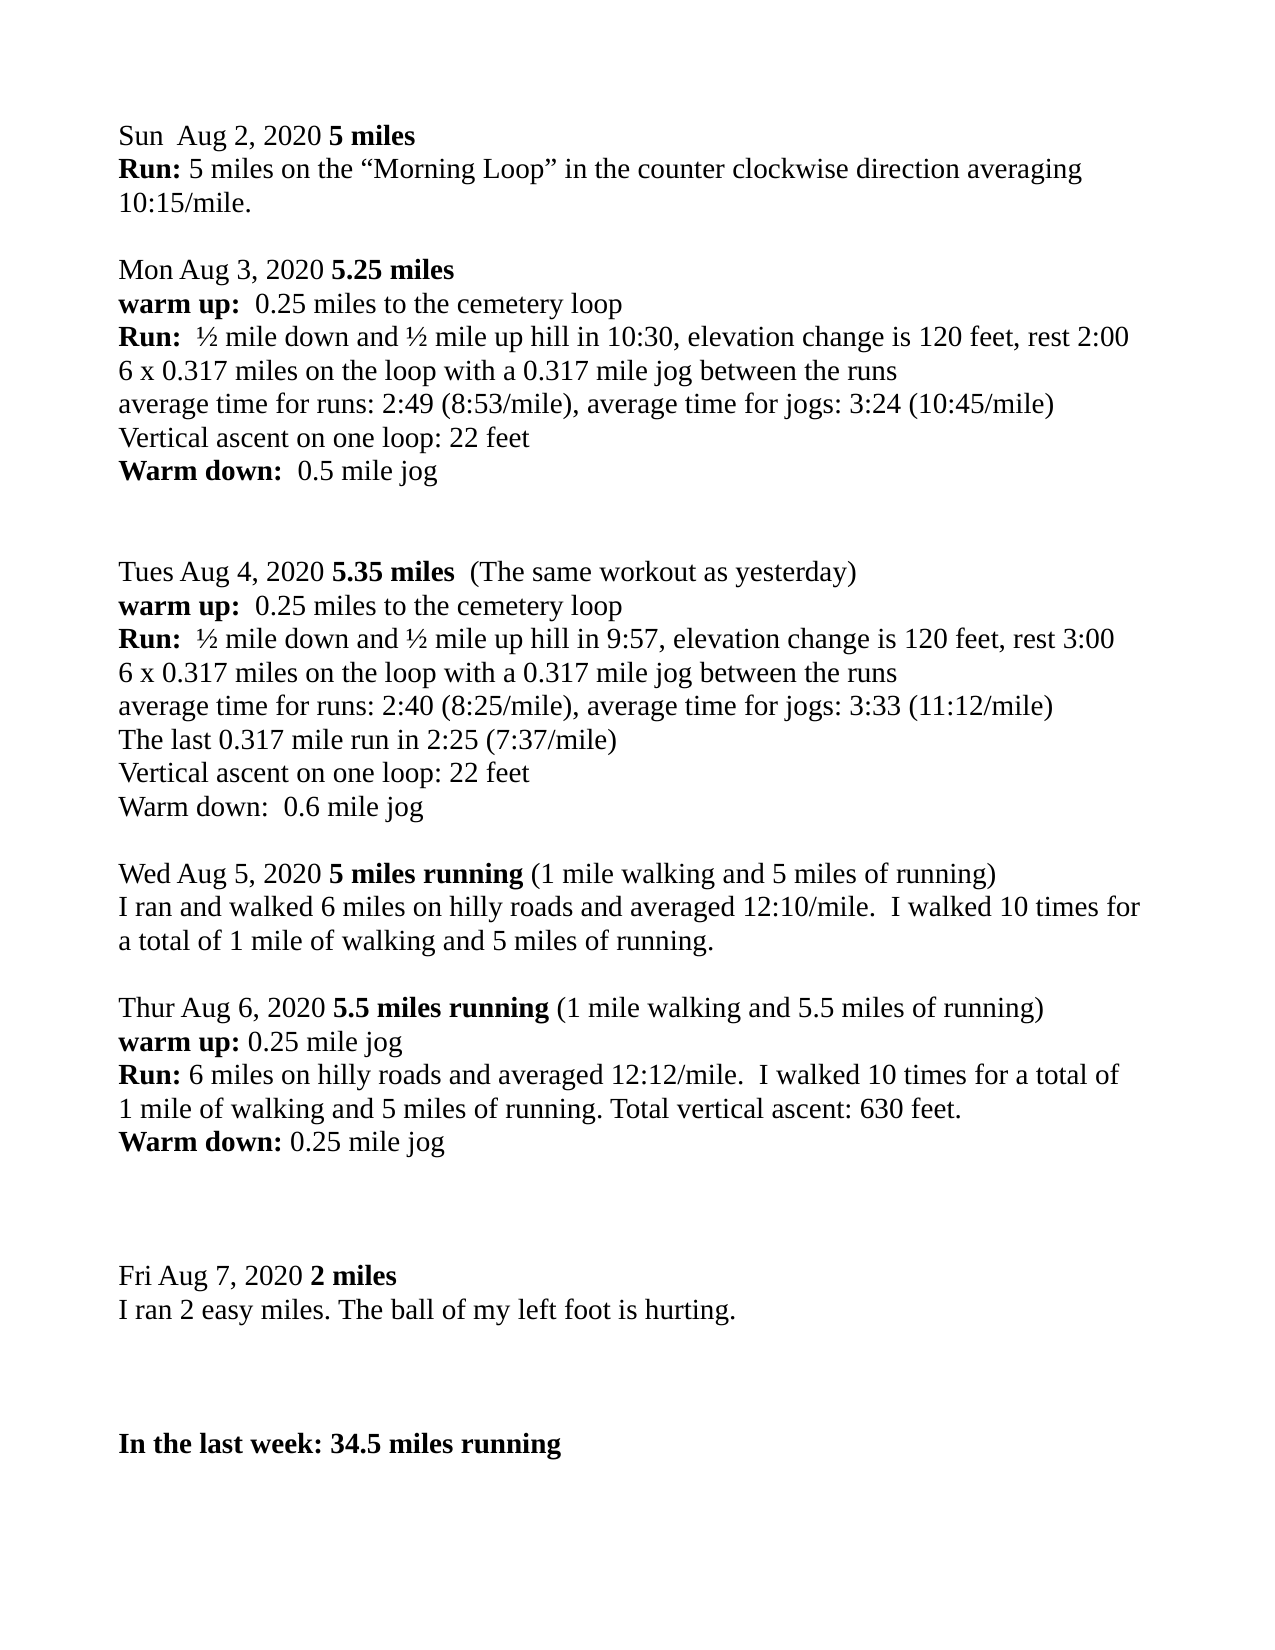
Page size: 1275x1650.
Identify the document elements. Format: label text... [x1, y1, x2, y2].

text 6 x 0.317 miles on the loop with a 0.317 mile jog between the runs [118, 353, 1157, 386]
text Run: 6 miles on hilly roads and averaged 12:12/mile. I walked 10 times for a total of 1 mile of walking and 5 miles of running. Total vertical ascent: 630 feet. [118, 1057, 1157, 1124]
text Run: ½ mile down and ½ mile up hill in 9:57, elevation change is 120 feet, rest 3:00 [118, 621, 1157, 655]
text Fri Aug 7, 2020 2 miles [118, 1258, 1157, 1292]
text Run: 5 miles on the “Morning Loop” in the counter clockwise direction averaging 10:15/mile. [118, 152, 1157, 219]
text Run: ½ mile down and ½ mile up hill in 10:30, elevation change is 120 feet, rest 2:00 [118, 319, 1157, 353]
text Sun Aug 2, 2020 5 miles [118, 118, 1157, 152]
text The last 0.317 mile run in 2:25 (7:37/mile) [118, 722, 1157, 755]
text Tues Aug 4, 2020 5.35 miles (The same workout as yesterday) [118, 554, 1157, 588]
text Warm down: 0.25 mile jog [118, 1124, 1157, 1158]
text Warm down: 0.6 mile jog [118, 789, 1157, 822]
text In the last week: 34.5 miles running [118, 1426, 1157, 1460]
text Vertical ascent on one loop: 22 feet [118, 755, 1157, 789]
text I ran and walked 6 miles on hilly roads and averaged 12:10/mile. I walked 10 times for a total of 1 mile of walking and 5 miles of running. [118, 889, 1157, 957]
text average time for runs: 2:40 (8:25/mile), average time for jogs: 3:33 (11:12/mile) [118, 688, 1157, 722]
text average time for runs: 2:49 (8:53/mile), average time for jogs: 3:24 (10:45/mile) [118, 386, 1157, 420]
text warm up: 0.25 miles to the cemetery loop [118, 286, 1157, 319]
text Vertical ascent on one loop: 22 feet [118, 420, 1157, 453]
text warm up: 0.25 mile jog [118, 1024, 1157, 1057]
text warm up: 0.25 miles to the cemetery loop [118, 588, 1157, 621]
text Mon Aug 3, 2020 5.25 miles [118, 252, 1157, 286]
text I ran 2 easy miles. The ball of my left foot is hurting. [118, 1292, 1157, 1326]
text Warm down: 0.5 mile jog [118, 453, 1157, 487]
text 6 x 0.317 miles on the loop with a 0.317 mile jog between the runs [118, 655, 1157, 688]
text Wed Aug 5, 2020 5 miles running (1 mile walking and 5 miles of running) [118, 856, 1157, 889]
text Thur Aug 6, 2020 5.5 miles running (1 mile walking and 5.5 miles of running) [118, 990, 1157, 1024]
